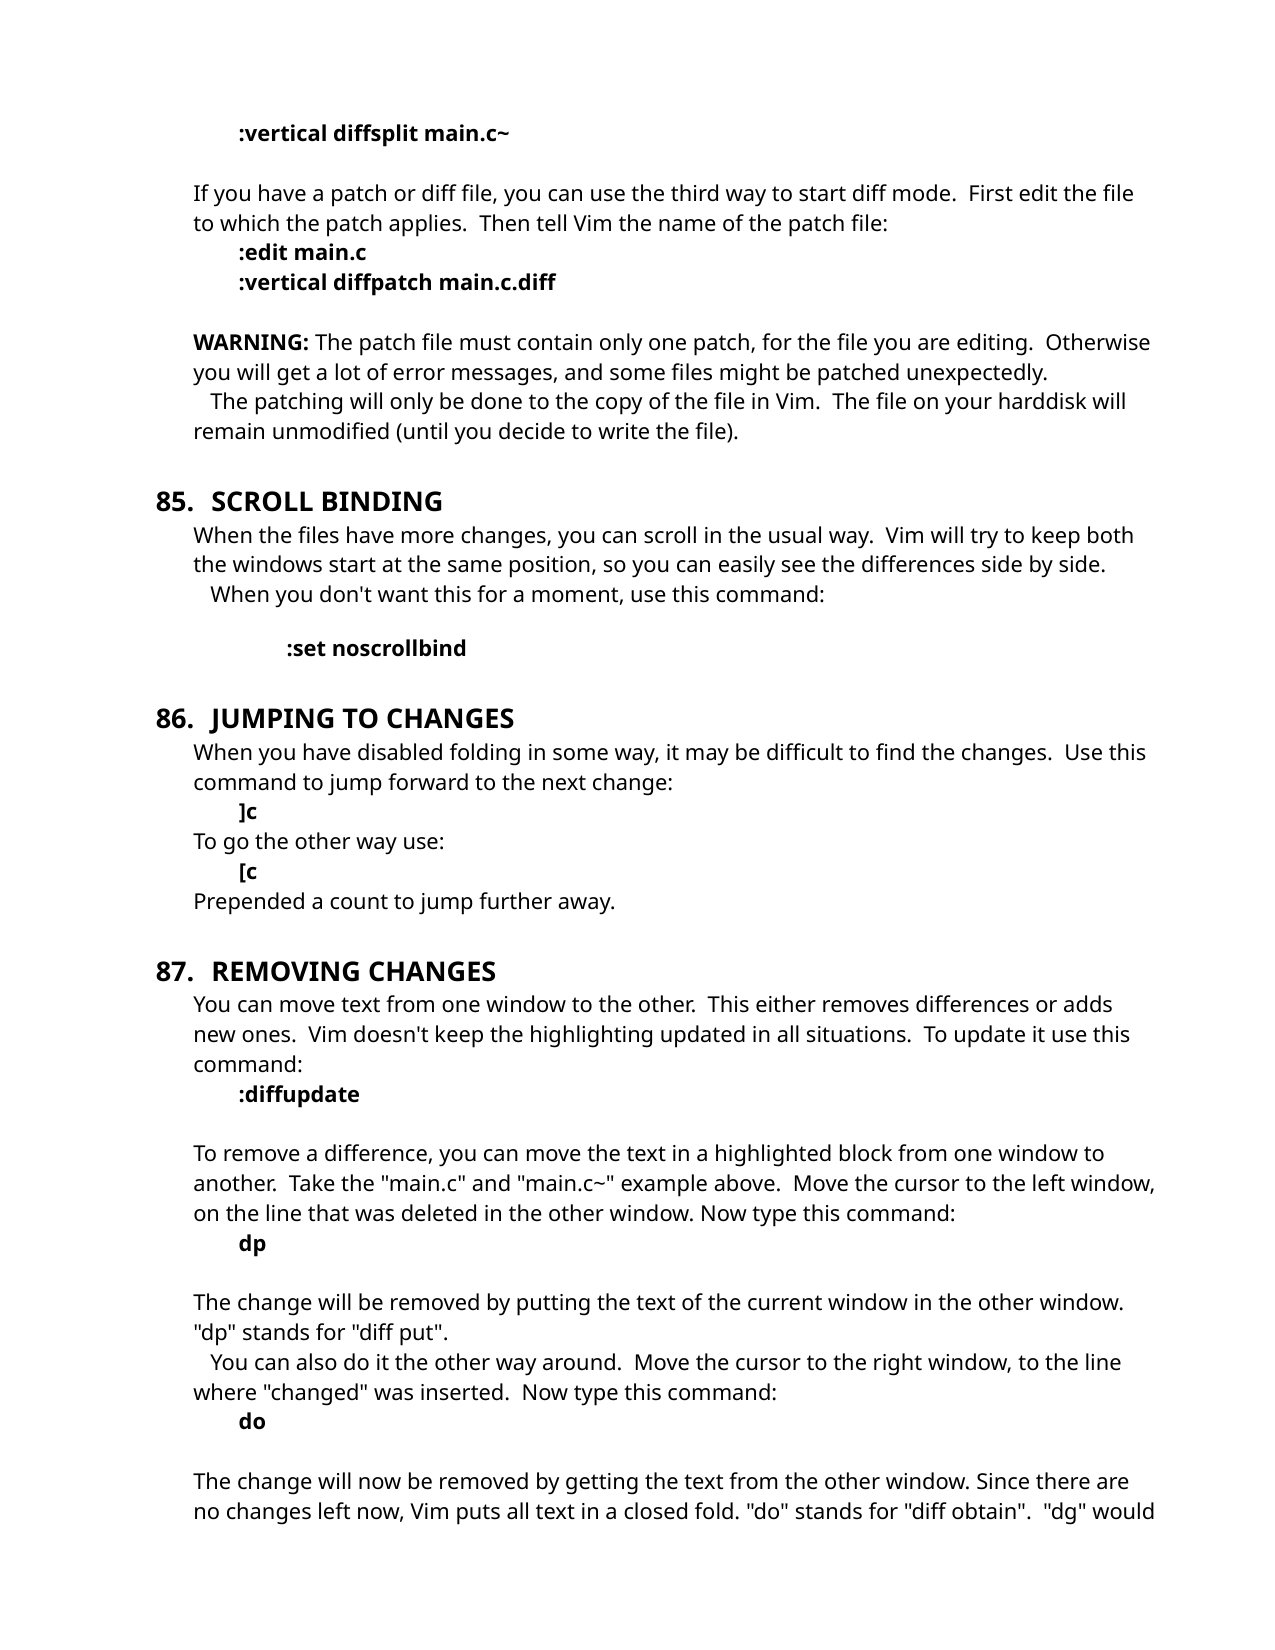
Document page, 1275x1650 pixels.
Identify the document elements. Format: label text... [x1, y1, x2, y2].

list SCROLL BINDING [156, 483, 1157, 519]
list [c [156, 856, 1157, 886]
list ]c [156, 796, 1157, 826]
list When you don't want this for a moment, use this command: [156, 579, 1157, 609]
list When the files have more changes, you can scroll in the usual way. Vim will try to keep both the windows start at the same position, so you can easily see the differences side by side. [156, 519, 1157, 579]
list dp [156, 1228, 1157, 1257]
list To remove a difference, you can move the text in a highlighted block from one window to another. Take the "main.c" and "main.c~" example above. Move the cursor to the left window, on the line that was deleted in the other window. Now type this command: [156, 1138, 1157, 1228]
list :vertical diffsplit main.c~ [156, 118, 1157, 148]
list The patching will only be done to the copy of the file in Vim. The file on your harddisk will remain unmodified (until you decide to write the file). [156, 386, 1157, 446]
list :edit main.c [156, 237, 1157, 267]
list When you have disabled folding in some way, it may be difficult to find the changes. Use this command to jump forward to the next change: [156, 737, 1157, 796]
list Prepended a count to jump further away. [156, 886, 1157, 916]
list You can also do it the other way around. Move the cursor to the right window, to the line where "changed" was inserted. Now type this command: [156, 1347, 1157, 1406]
list If you have a patch or diff file, you can use the third way to start diff mode. First edit the file to which the patch applies. Then tell Vim the name of the patch file: [156, 178, 1157, 237]
list :diffupdate [156, 1079, 1157, 1108]
list do [156, 1406, 1157, 1436]
list The change will now be removed by getting the text from the other window. Since there are no changes left now, Vim puts all text in a closed fold. "do" stands for "diff obtain". "dg" would [156, 1466, 1157, 1526]
list JUMPING TO CHANGES [156, 700, 1157, 737]
list You can move text from one window to the other. This either removes differences or adds new ones. Vim doesn't keep the highlighting updated in all situations. To update it use this command: [156, 989, 1157, 1079]
list To go the other way use: [156, 826, 1157, 856]
list :vertical diffpatch main.c.diff [156, 267, 1157, 297]
list The change will be removed by putting the text of the current window in the other window. "dp" stands for "diff put". [156, 1287, 1157, 1347]
list WARNING: The patch file must contain only one patch, for the file you are editing. Otherwise you will get a lot of error messages, and some files might be patched unexpectedly. [156, 327, 1157, 386]
list REMOVING CHANGES [156, 952, 1157, 989]
list :set noscrollbind [156, 633, 1157, 663]
